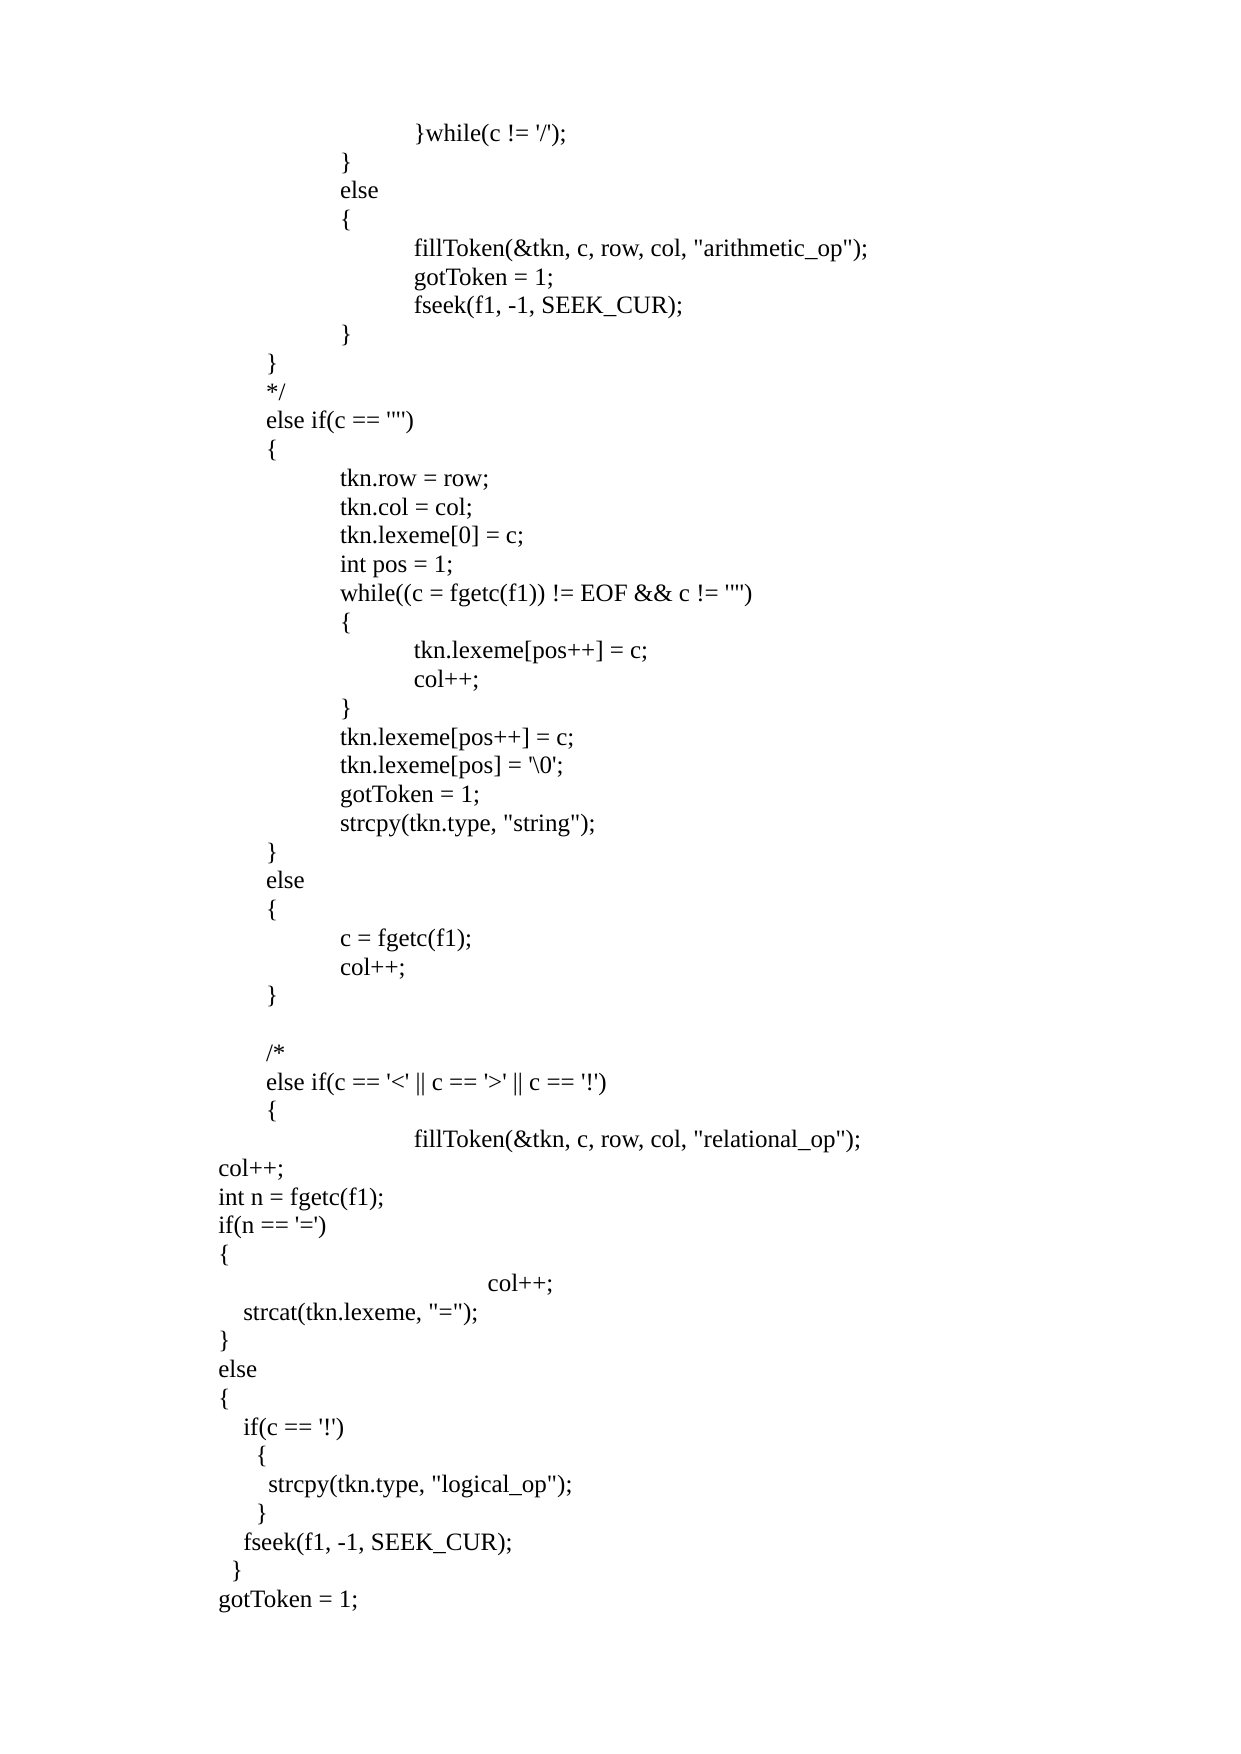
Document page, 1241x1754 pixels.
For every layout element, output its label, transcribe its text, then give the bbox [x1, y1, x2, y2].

text } [118, 1556, 1122, 1584]
text while((c = fgetc(f1)) != EOF && c != '"') [118, 578, 1122, 607]
text tkn.lexeme[pos++] = c; [118, 722, 1122, 751]
text strcpy(tkn.type, "string"); [118, 808, 1122, 837]
text else [118, 176, 1122, 204]
text else [118, 1354, 1122, 1383]
text tkn.col = col; [118, 492, 1122, 521]
text else if(c == '"') [118, 406, 1122, 434]
text { [118, 894, 1122, 923]
text { [118, 1096, 1122, 1124]
text /* [118, 1038, 1122, 1067]
text tkn.lexeme[pos] = '\0'; [118, 751, 1122, 779]
text col++; [118, 1153, 1122, 1182]
text tkn.lexeme[0] = c; [118, 521, 1122, 549]
text } [118, 319, 1122, 348]
text tkn.lexeme[pos++] = c; [118, 636, 1122, 664]
text fseek(f1, -1, SEEK_CUR); [118, 1527, 1122, 1556]
text gotToken = 1; [118, 1584, 1122, 1613]
text col++; [118, 1268, 1122, 1297]
text } [118, 348, 1122, 377]
text { [118, 204, 1122, 233]
text } [118, 837, 1122, 866]
text { [118, 1383, 1122, 1412]
text } [118, 1326, 1122, 1354]
text gotToken = 1; [118, 779, 1122, 808]
text col++; [118, 664, 1122, 693]
text { [118, 607, 1122, 636]
text } [118, 693, 1122, 722]
text */ [118, 377, 1122, 406]
text else [118, 866, 1122, 894]
text else if(c == '<' || c == '>' || c == '!') [118, 1067, 1122, 1096]
text fillToken(&tkn, c, row, col, "arithmetic_op"); [118, 233, 1122, 262]
text tkn.row = row; [118, 463, 1122, 492]
text fseek(f1, -1, SEEK_CUR); [118, 291, 1122, 319]
text }while(c != '/'); [118, 118, 1122, 147]
text strcpy(tkn.type, "logical_op"); [118, 1469, 1122, 1498]
text } [118, 981, 1122, 1009]
text c = fgetc(f1); [118, 923, 1122, 952]
text { [118, 434, 1122, 463]
text if(c == '!') [118, 1412, 1122, 1441]
text int pos = 1; [118, 549, 1122, 578]
text } [118, 1498, 1122, 1527]
text int n = fgetc(f1); [118, 1182, 1122, 1211]
text } [118, 147, 1122, 176]
text fillToken(&tkn, c, row, col, "relational_op"); [118, 1124, 1122, 1153]
text { [118, 1441, 1122, 1469]
text col++; [118, 952, 1122, 981]
text if(n == '=') [118, 1211, 1122, 1239]
text strcat(tkn.lexeme, "="); [118, 1297, 1122, 1326]
text { [118, 1239, 1122, 1268]
text gotToken = 1; [118, 262, 1122, 291]
